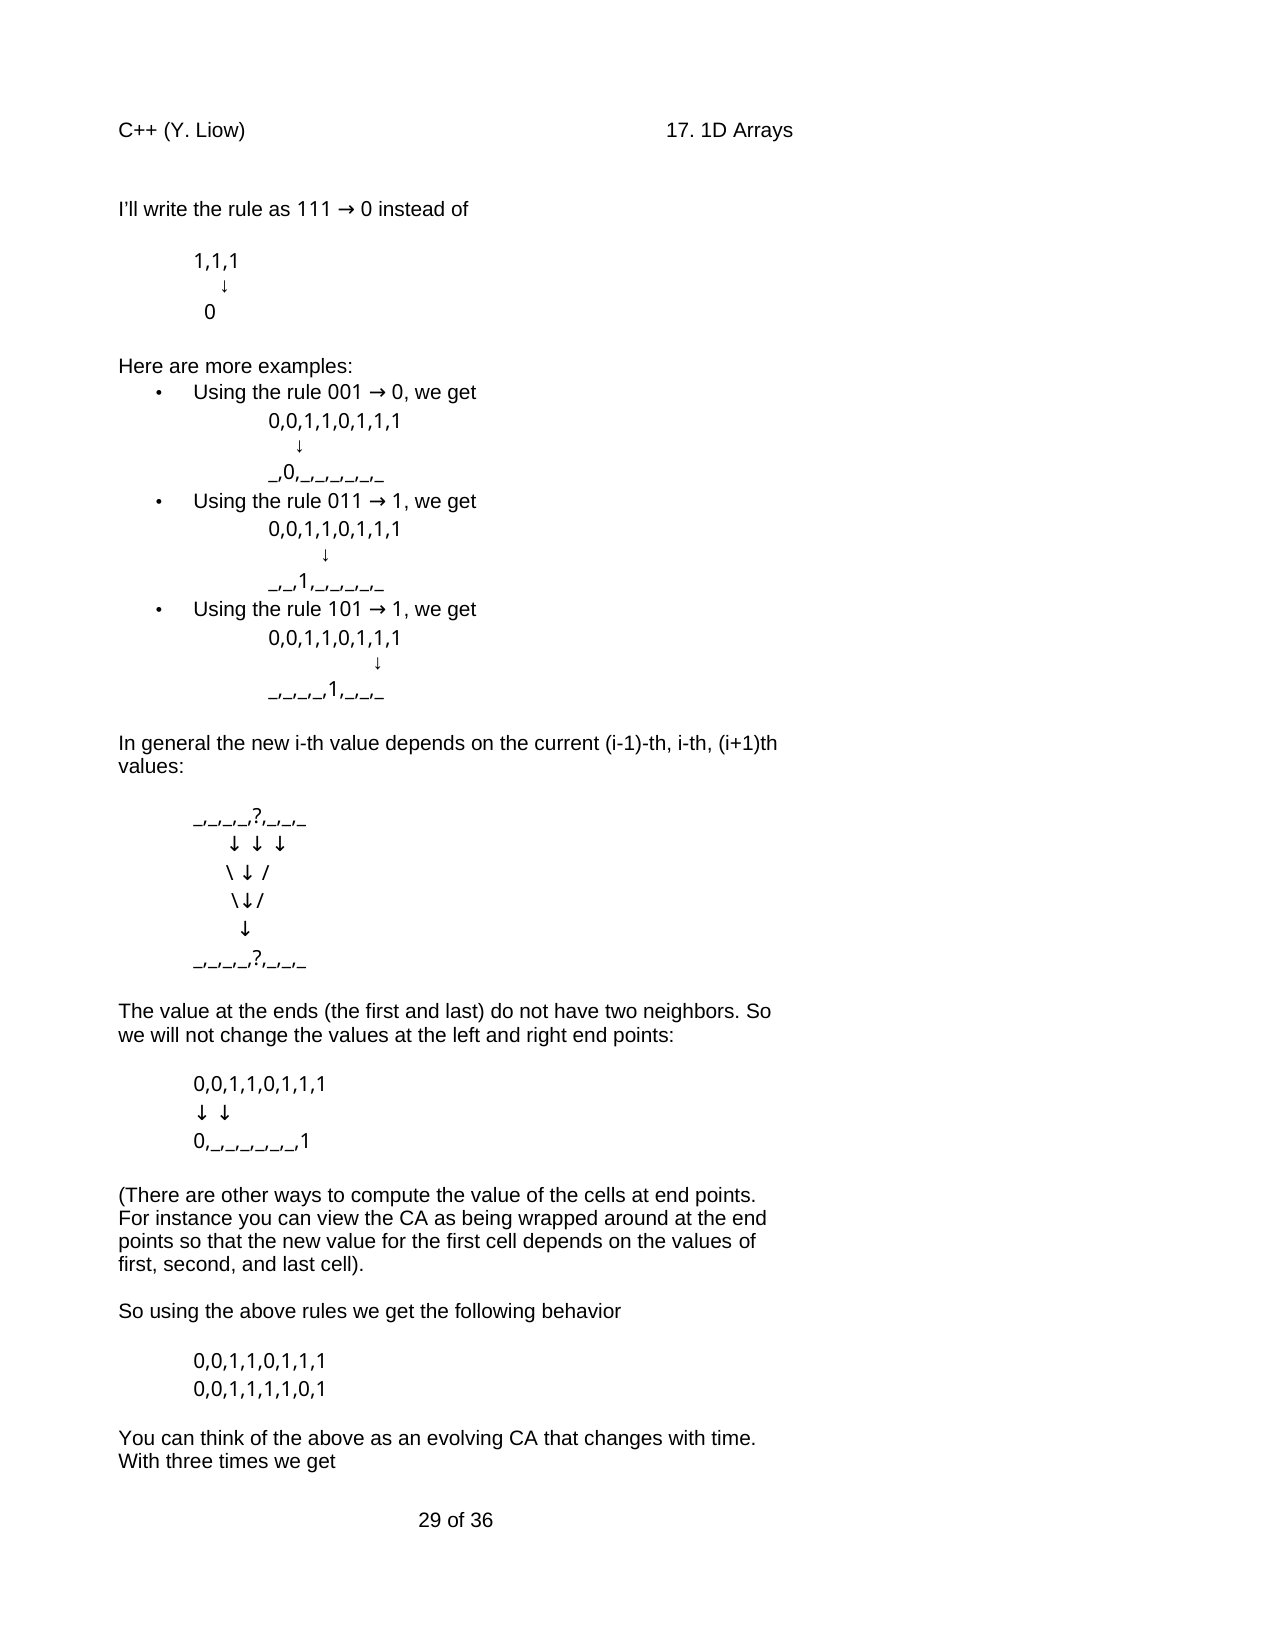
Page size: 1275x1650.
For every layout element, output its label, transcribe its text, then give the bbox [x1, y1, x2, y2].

text (There are other ways to compute the value of the cells at end points. For instance you can view the CA as being wrapped around at the end points so that the new value for the first cell depends on the values of first, second, and last cell). [118, 1183, 793, 1276]
text 0,0,1,1,0,1,1,1 [118, 1069, 793, 1098]
text You can think of the above as an evolving CA that changes with time. With three times we get [118, 1426, 793, 1472]
text _,0,_,_,_,_,_,_ [118, 457, 793, 486]
text 0,0,1,1,0,1,1,1 [118, 406, 793, 434]
text ↓ ↓ ↓ [118, 829, 793, 858]
text ↓ ↓ [118, 1098, 793, 1126]
text 0,0,1,1,0,1,1,1 [118, 623, 793, 651]
list Using the rule 001 → 0, we get [156, 377, 793, 406]
text ↓ [118, 543, 793, 566]
list Using the rule 101 → 1, we get [156, 594, 793, 623]
text \↓/ [118, 886, 793, 914]
text 0,0,1,1,0,1,1,1 [118, 1346, 793, 1374]
text _,_,_,_,1,_,_,_ [118, 674, 793, 703]
text ↓ [118, 651, 793, 674]
text 0,0,1,1,1,1,0,1 [118, 1374, 793, 1403]
text In general the new i-th value depends on the current (i-1)-th, i-th, (i+1)th values: [118, 731, 793, 778]
text So using the above rules we get the following behavior [118, 1299, 793, 1323]
text \ ↓ / [118, 858, 793, 886]
text _,_,1,_,_,_,_,_ [118, 566, 793, 594]
text I’ll write the rule as 111 → 0 instead of [118, 194, 793, 222]
text ↓ [118, 274, 793, 297]
text 1,1,1 [118, 246, 793, 274]
text 0 [118, 297, 793, 326]
text 0,0,1,1,0,1,1,1 [118, 514, 793, 543]
text The value at the ends (the first and last) do not have two neighbors. So we will not change the values at the left and right end points: [118, 1000, 793, 1046]
text ↓ [118, 434, 793, 457]
text 0,_,_,_,_,_,_,1 [118, 1126, 793, 1155]
text _,_,_,_,?,_,_,_ [118, 943, 793, 971]
list Using the rule 011 → 1, we get [156, 486, 793, 514]
text Here are more examples: [118, 354, 793, 377]
text ↓ [118, 914, 793, 943]
text _,_,_,_,?,_,_,_ [118, 801, 793, 829]
